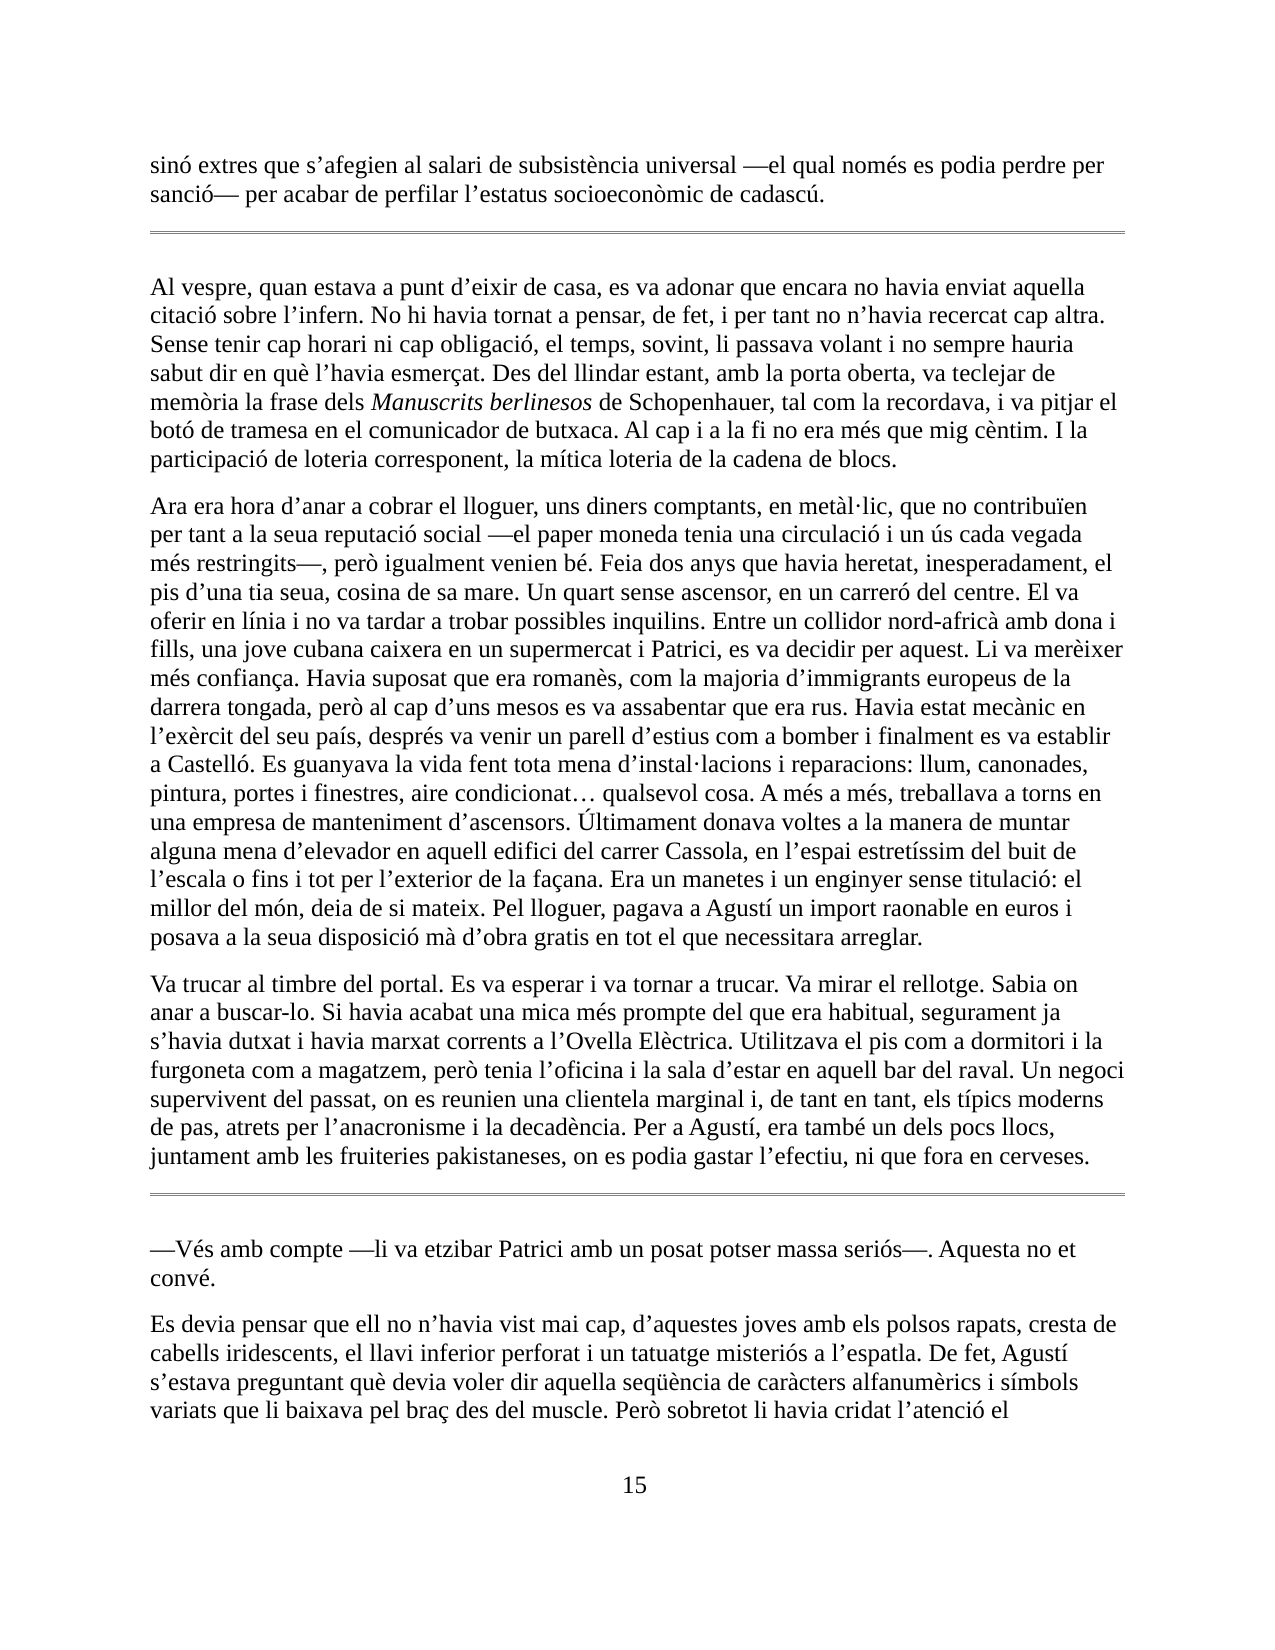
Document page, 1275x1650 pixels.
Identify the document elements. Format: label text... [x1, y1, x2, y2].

text —Vés amb compte —li va etzibar Patrici amb un posat potser massa seriós—. Aquesta no et convé. [150, 1234, 1125, 1291]
text Al vespre, quan estava a punt d’eixir de casa, es va adonar que encara no havia enviat aquella citació sobre l’infern. No hi havia tornat a pensar, de fet, i per tant no n’havia recercat cap altra. Sense tenir cap horari ni cap obligació, el temps, sovint, li passava volant i no sempre hauria sabut dir en què l’havia esmerçat. Des del llindar estant, amb la porta oberta, va teclejar de memòria la frase dels Manuscrits berlinesos de Schopenhauer, tal com la recordava, i va pitjar el botó de tramesa en el comunicador de butxaca. Al cap i a la fi no era més que mig cèntim. I la participació de loteria corresponent, la mítica loteria de la cadena de blocs. [150, 272, 1125, 473]
text Va trucar al timbre del portal. Es va esperar i va tornar a trucar. Va mirar el rellotge. Sabia on anar a buscar-lo. Si havia acabat una mica més prompte del que era habitual, segurament ja s’havia dutxat i havia marxat corrents a l’Ovella Elèctrica. Utilitzava el pis com a dormitori i la furgoneta com a magatzem, però tenia l’oficina i la sala d’estar en aquell bar del raval. Un negoci supervivent del passat, on es reunien una clientela marginal i, de tant en tant, els típics moderns de pas, atrets per l’anacronisme i la decadència. Per a Agustí, era també un dels pocs llocs, juntament amb les fruiteries pakistaneses, on es podia gastar l’efectiu, ni que fora en cerveses. [150, 969, 1125, 1170]
text sinó extres que s’afegien al salari de subsistència universal —el qual només es podia perdre per sanció— per acabar de perfilar l’estatus socioeconòmic de cadascú. [150, 150, 1125, 207]
text Ara era hora d’anar a cobrar el lloguer, uns diners comptants, en metàl·lic, que no contribuïen per tant a la seua reputació social —el paper moneda tenia una circulació i un ús cada vegada més restringits—, però igualment venien bé. Feia dos anys que havia heretat, inesperadament, el pis d’una tia seua, cosina de sa mare. Un quart sense ascensor, en un carreró del centre. El va oferir en línia i no va tardar a trobar possibles inquilins. Entre un collidor nord-africà amb dona i fills, una jove cubana caixera en un supermercat i Patrici, es va decidir per aquest. Li va merèixer més confiança. Havia suposat que era romanès, com la majoria d’immigrants europeus de la darrera tongada, però al cap d’uns mesos es va assabentar que era rus. Havia estat mecànic en l’exèrcit del seu país, després va venir un parell d’estius com a bomber i finalment es va establir a Castelló. Es guanyava la vida fent tota mena d’instal·lacions i reparacions: llum, canonades, pintura, portes i finestres, aire condicionat… qualsevol cosa. A més a més, treballava a torns en una empresa de manteniment d’ascensors. Últimament donava voltes a la manera de muntar alguna mena d’elevador en aquell edifici del carrer Cassola, en l’espai estretíssim del buit de l’escala o fins i tot per l’exterior de la façana. Era un manetes i un enginyer sense titulació: el millor del món, deia de si mateix. Pel lloguer, pagava a Agustí un import raonable en euros i posava a la seua disposició mà d’obra gratis en tot el que necessitara arreglar. [150, 491, 1125, 951]
text Es devia pensar que ell no n’havia vist mai cap, d’aquestes joves amb els polsos rapats, cresta de cabells iridescents, el llavi inferior perforat i un tatuatge misteriós a l’espatla. De fet, Agustí s’estava preguntant què devia voler dir aquella seqüència de caràcters alfanumèrics i símbols variats que li baixava pel braç des del muscle. Però sobretot li havia cridat l’atenció el [150, 1309, 1125, 1424]
